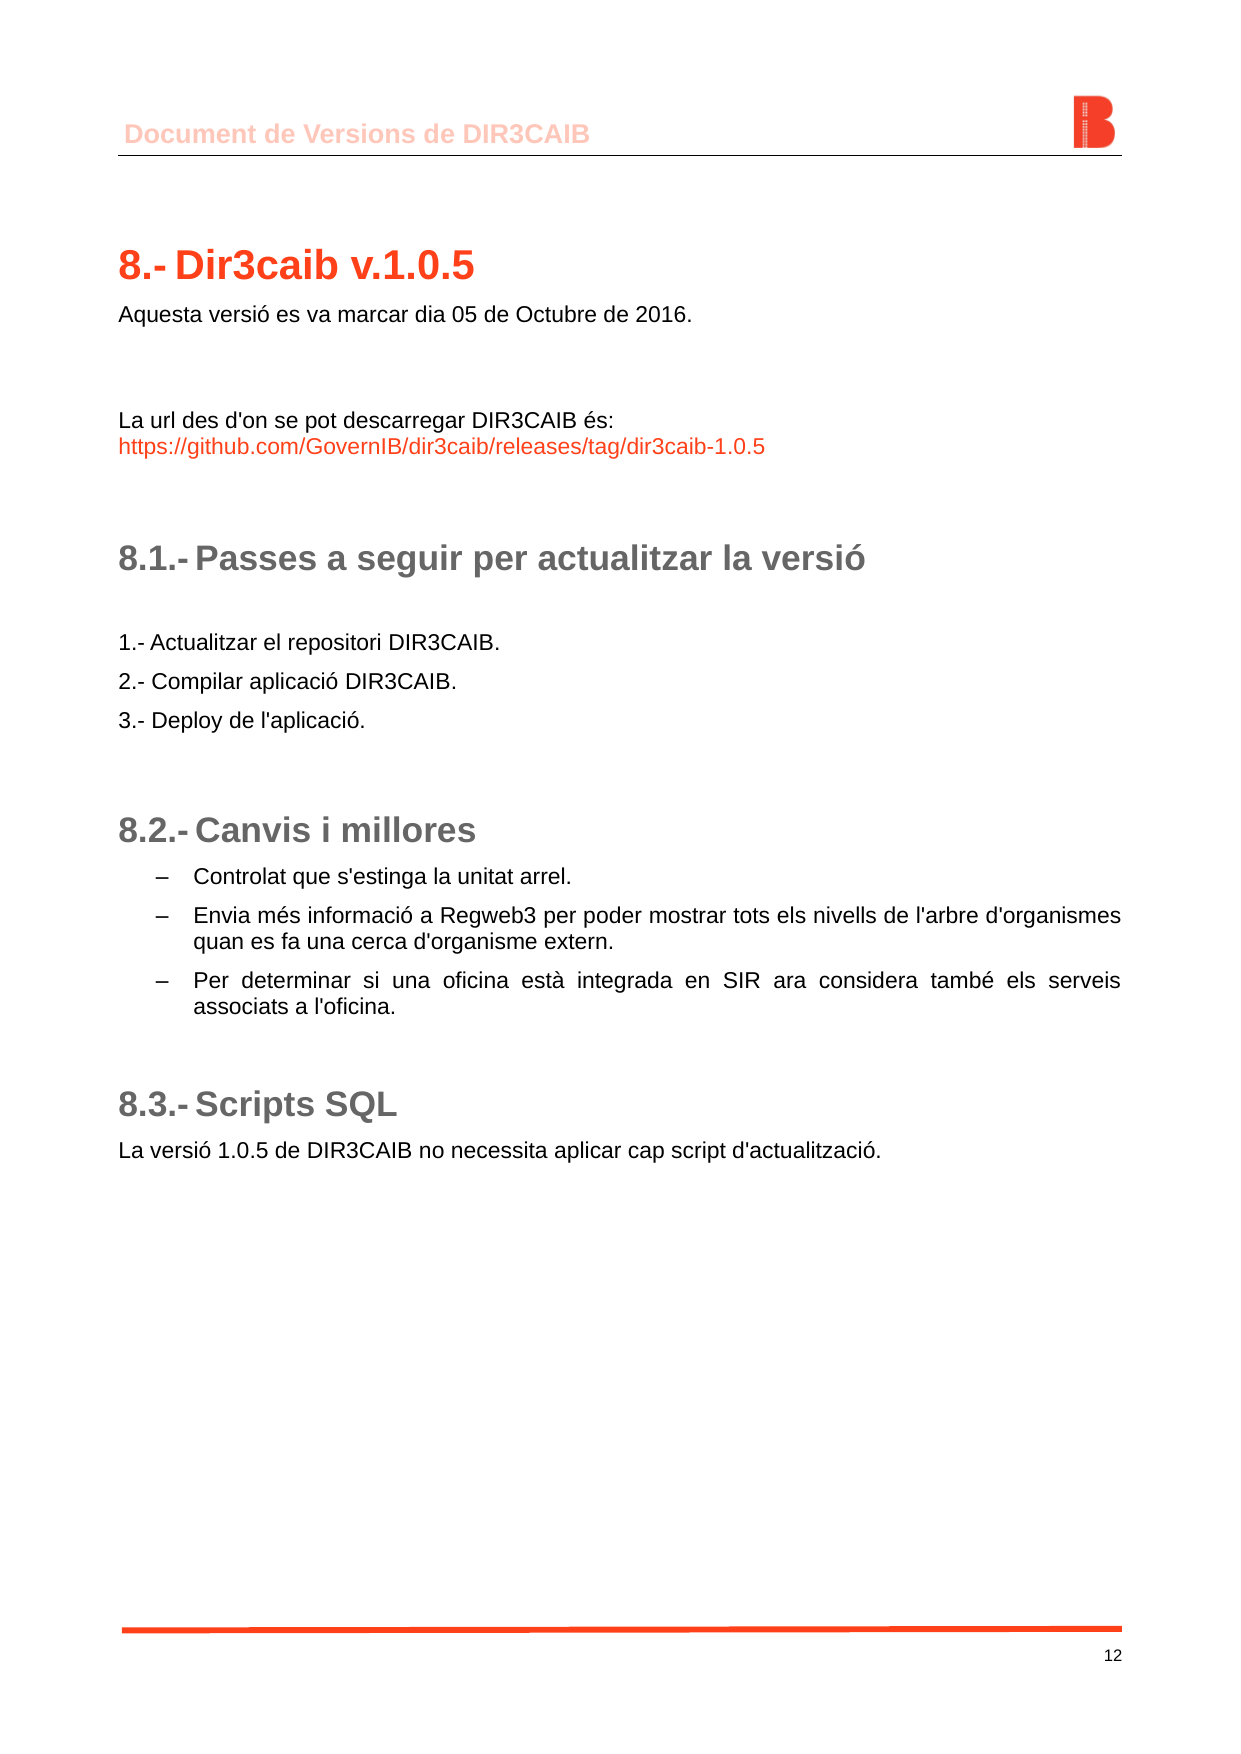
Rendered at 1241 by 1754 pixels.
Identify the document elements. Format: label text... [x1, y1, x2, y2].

text https://github.com/GovernIB/dir3caib/releases/tag/dir3caib-1.0.5 [118, 433, 1122, 459]
picture [1072, 94, 1117, 150]
subtitle Dir3caib v.1.0.5 [118, 241, 1122, 289]
list Envia més informació a Regweb3 per poder mostrar tots els nivells de l'arbre d'organismes quan es fa una cerca d'organisme extern. [156, 902, 1122, 954]
text 3.- Deploy de l'aplicació. [118, 707, 1122, 733]
subtitle Scripts SQL [118, 1083, 1122, 1124]
subtitle Canvis i millores [118, 809, 1122, 850]
text 2.- Compilar aplicació DIR3CAIB. [118, 668, 1122, 694]
subtitle Passes a seguir per actualitzar la versió [118, 537, 1122, 578]
list Controlat que s'estinga la unitat arrel. [156, 863, 1122, 889]
text La url des d'on se pot descarregar DIR3CAIB és: [118, 407, 1122, 433]
text 1.- Actualitzar el repositori DIR3CAIB. [118, 629, 1122, 655]
list Per determinar si una oficina està integrada en SIR ara considera també els serveis associats a l'oficina. [156, 967, 1122, 1019]
text La versió 1.0.5 de DIR3CAIB no necessita aplicar cap script d'actualització. [118, 1137, 1122, 1163]
text Aquesta versió es va marcar dia 05 de Octubre de 2016. [118, 301, 1122, 327]
